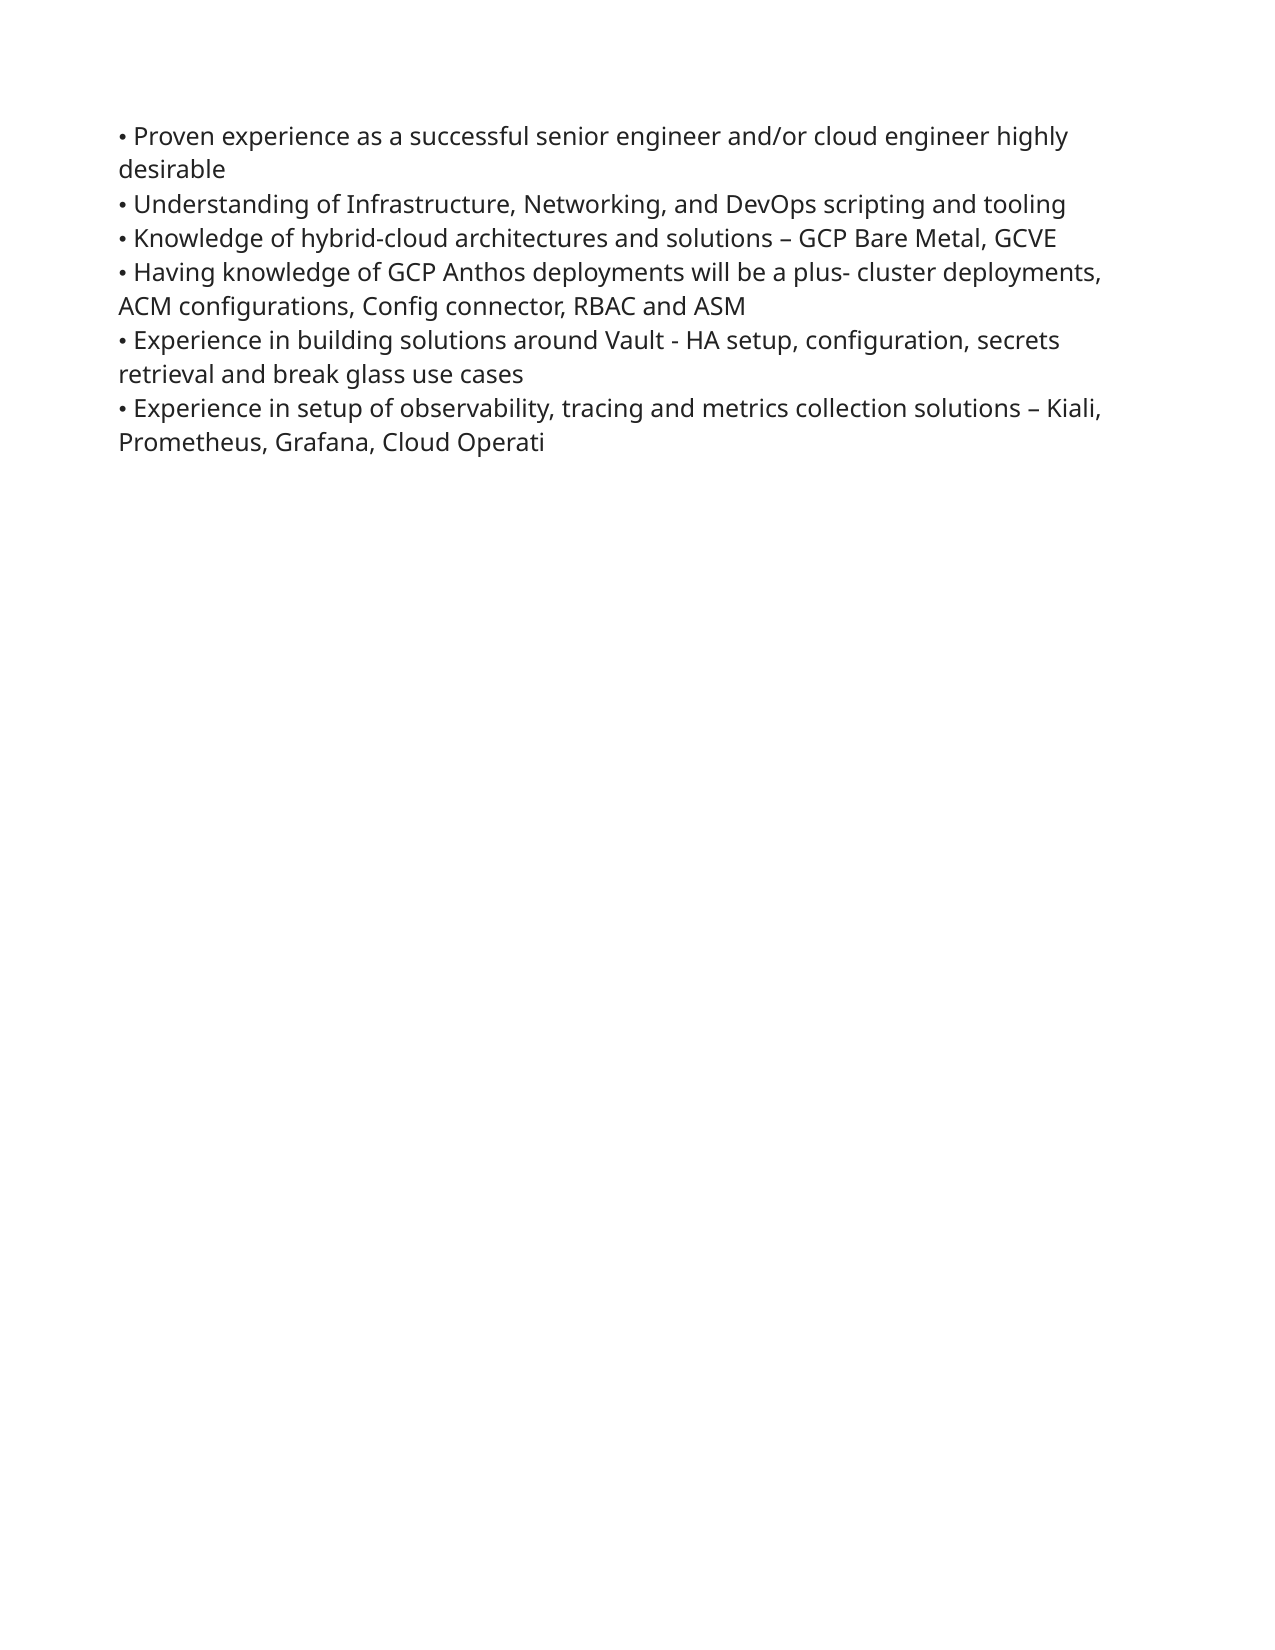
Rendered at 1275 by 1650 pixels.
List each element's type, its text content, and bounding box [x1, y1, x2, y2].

text • Proven experience as a successful senior engineer and/or cloud engineer highly desirable • Understanding of Infrastructure, Networking, and DevOps scripting and tooling • Knowledge of hybrid-cloud architectures and solutions – GCP Bare Metal, GCVE • Having knowledge of GCP Anthos deployments will be a plus- cluster deployments, ACM configurations, Config connector, RBAC and ASM • Experience in building solutions around Vault - HA setup, configuration, secrets retrieval and break glass use cases • Experience in setup of observability, tracing and metrics collection solutions – Kiali, Prometheus, Grafana, Cloud Operati [118, 118, 1157, 459]
